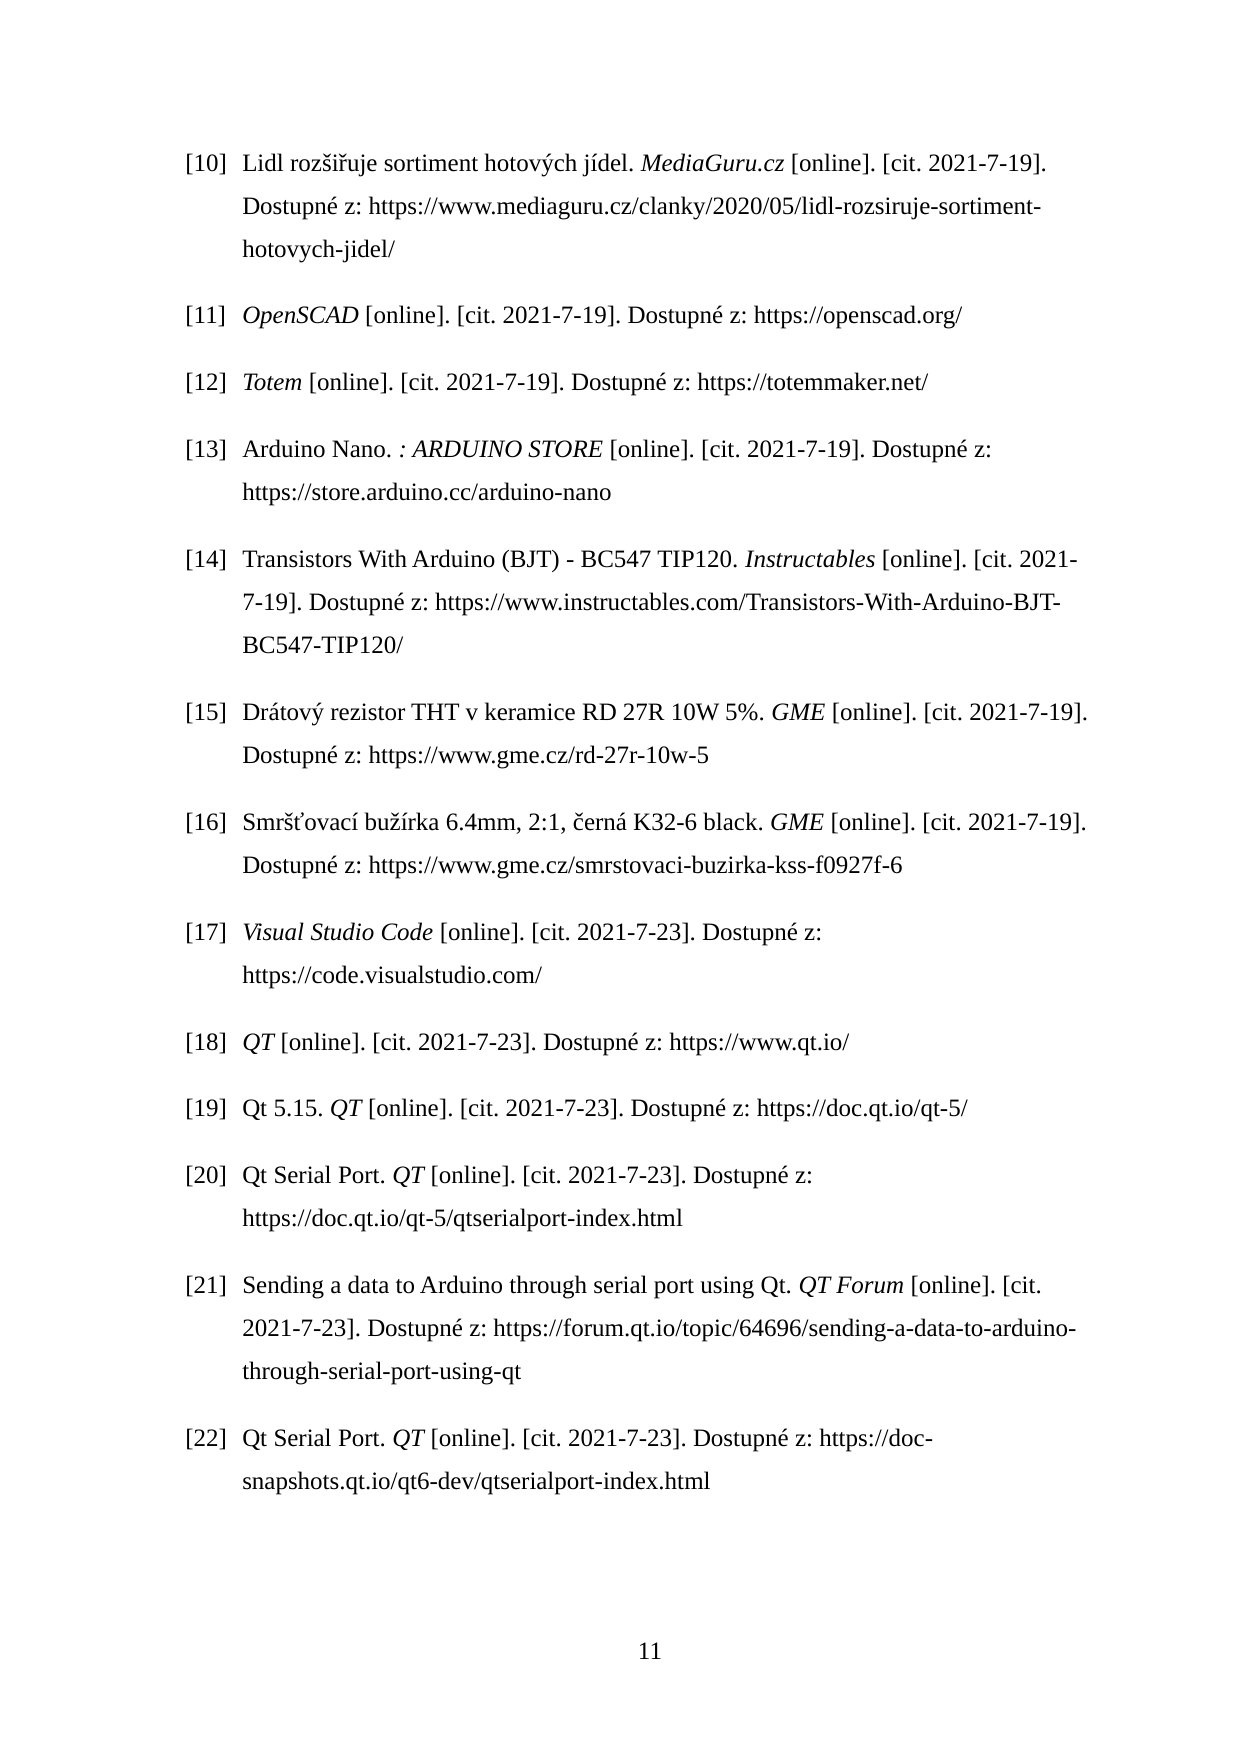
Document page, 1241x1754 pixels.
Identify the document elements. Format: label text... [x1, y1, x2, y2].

list Transistors With Arduino (BJT) - BC547 TIP120. Instructables [online]. [cit. 2021-7-19]. Dostupné z: https://www.instructables.com/Transistors-With-Arduino-BJT-BC547-TIP120/ [185, 544, 1093, 659]
list Smršťovací bužírka 6.4mm, 2:1, černá K32-6 black. GME [online]. [cit. 2021-7-19]. Dostupné z: https://www.gme.cz/smrstovaci-buzirka-kss-f0927f-6 [185, 807, 1093, 879]
list Lidl rozšiřuje sortiment hotových jídel. MediaGuru.cz [online]. [cit. 2021-7-19]. Dostupné z: https://www.mediaguru.cz/clanky/2020/05/lidl-rozsiruje-sortiment-hotovych-jidel/ [185, 148, 1093, 263]
list Drátový rezistor THT v keramice RD 27R 10W 5%. GME [online]. [cit. 2021-7-19]. Dostupné z: https://www.gme.cz/rd-27r-10w-5 [185, 697, 1093, 769]
list QT [online]. [cit. 2021-7-23]. Dostupné z: https://www.qt.io/ [185, 1027, 1093, 1056]
list Qt 5.15. QT [online]. [cit. 2021-7-23]. Dostupné z: https://doc.qt.io/qt-5/ [185, 1093, 1093, 1122]
list Totem [online]. [cit. 2021-7-19]. Dostupné z: https://totemmaker.net/ [185, 367, 1093, 396]
list Qt Serial Port. QT [online]. [cit. 2021-7-23]. Dostupné z: https://doc.qt.io/qt-5/qtserialport-index.html [185, 1160, 1093, 1232]
list Arduino Nano. : ARDUINO STORE [online]. [cit. 2021-7-19]. Dostupné z: https://store.arduino.cc/arduino-nano [185, 434, 1093, 506]
list Qt Serial Port. QT [online]. [cit. 2021-7-23]. Dostupné z: https://doc-snapshots.qt.io/qt6-dev/qtserialport-index.html [185, 1423, 1093, 1495]
list OpenSCAD [online]. [cit. 2021-7-19]. Dostupné z: https://openscad.org/ [185, 301, 1093, 329]
list Sending a data to Arduino through serial port using Qt. QT Forum [online]. [cit. 2021-7-23]. Dostupné z: https://forum.qt.io/topic/64696/sending-a-data-to-arduino-through-serial-port-using-qt [185, 1270, 1093, 1385]
list Visual Studio Code [online]. [cit. 2021-7-23]. Dostupné z: https://code.visualstudio.com/ [185, 917, 1093, 989]
